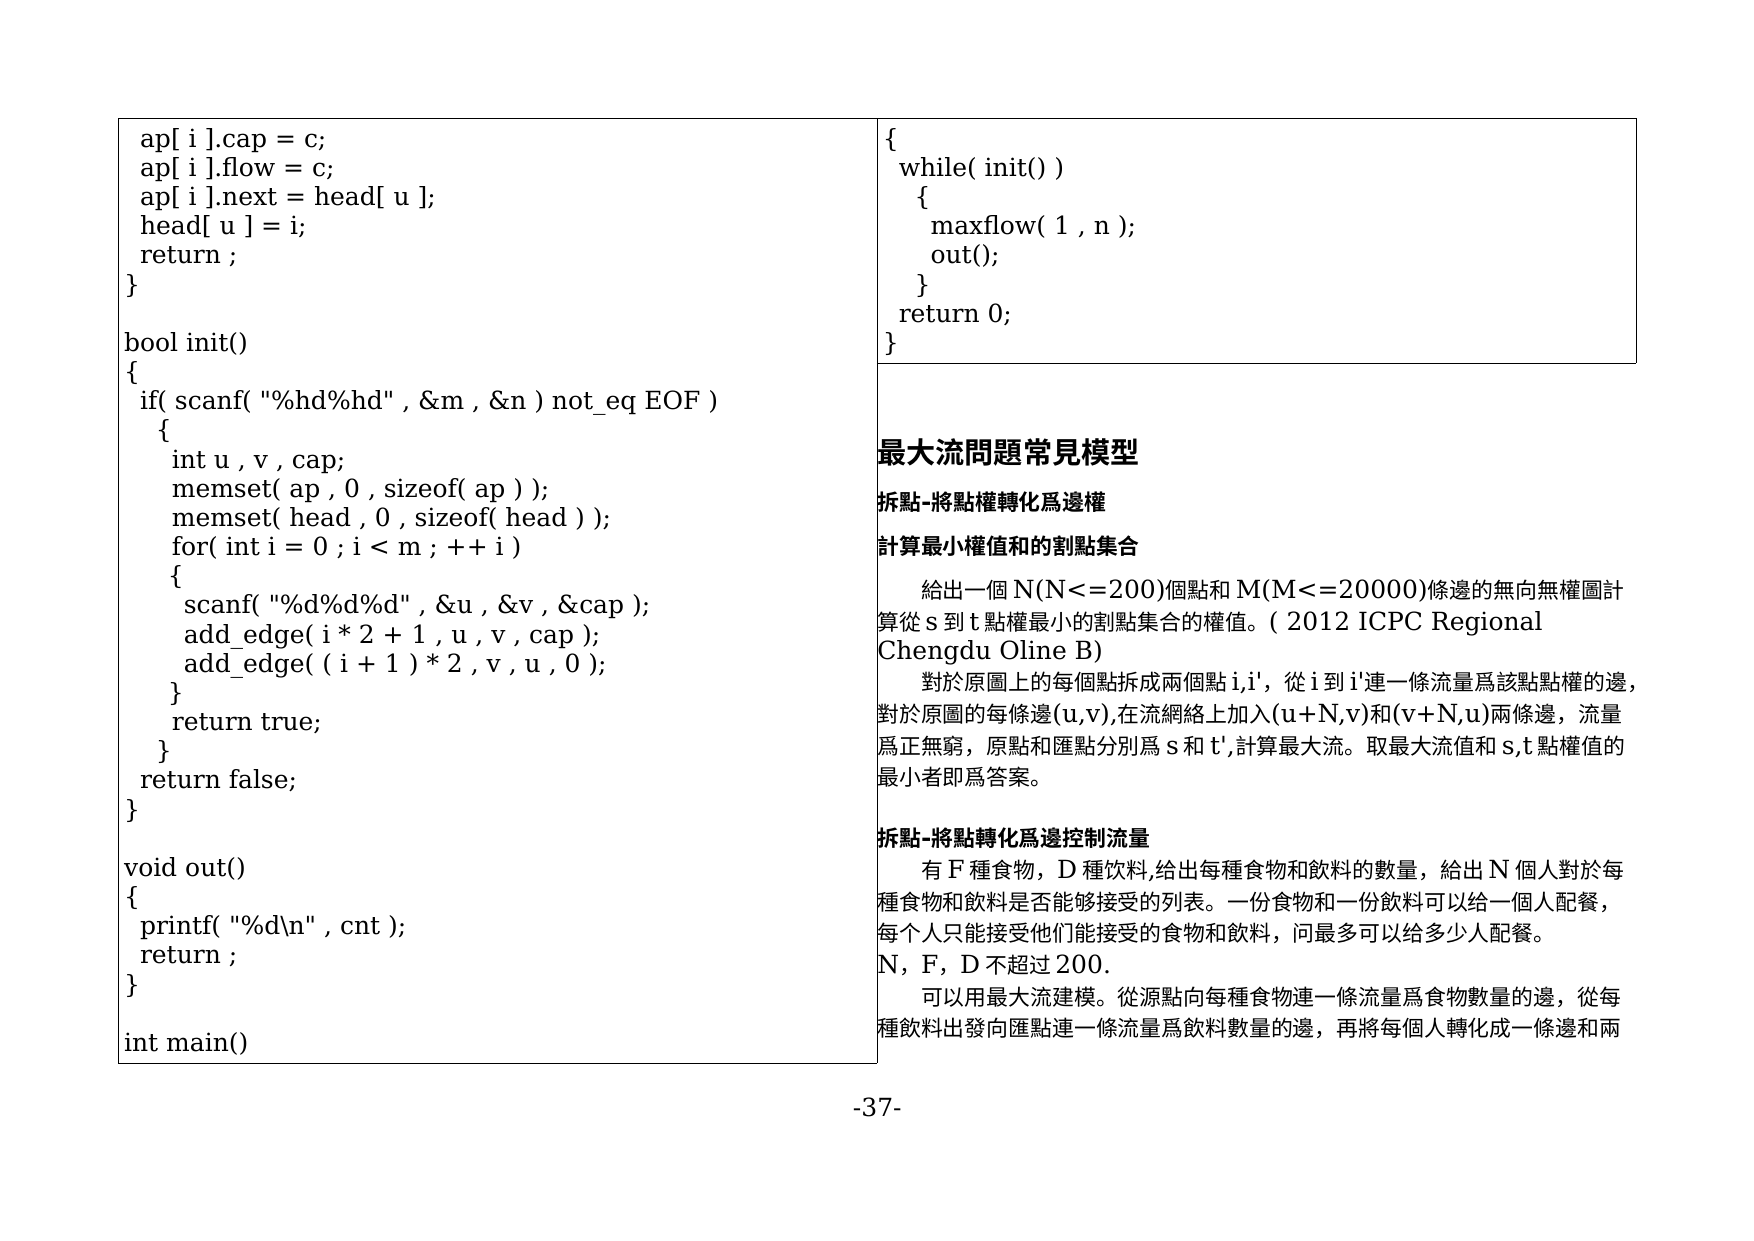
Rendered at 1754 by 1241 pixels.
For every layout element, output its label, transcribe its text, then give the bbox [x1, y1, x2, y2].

text 給出一個N(N<=200)個點和M(M<=20000)條邊的無向無權圖計算從s到t點權最小的割點集合的權值。( 2012 ICPC Regional Chengdu Oline B) [878, 573, 1636, 665]
table_header ap[ i ].cap = c; ap[ i ].flow = c; ap[ i ].next = head[ u ]; head[ u ] = i; return ; } bool init() { if( scanf( "%hd%hd" , &m , &n ) not_eq EOF ) { int u , v , cap; memset( ap , 0 , sizeof( ap ) ); memset( head , 0 , sizeof( head ) ); for( int i = 0 ; i < m ; ++ i ) { scanf( "%d%d%d" , &u , &v , &cap ); add_edge( i * 2 + 1 , u , v , cap ); add_edge( ( i + 1 ) * 2 , v , u , 0 ); } return true; } return false; } void out() { printf( "%d\n" , cnt ); return ; } int main() [119, 119, 877, 1063]
text 可以用最大流建模。從源點向每種食物連一條流量爲食物數量的邊，從每種飲料出發向匯點連一條流量爲飲料數量的邊，再將每個人轉化成一條邊和兩 [878, 979, 1636, 1043]
text 有F種食物，D種饮料,给出每種食物和飲料的數量，給出N個人對於每種食物和飲料是否能够接受的列表。一份食物和一份飲料可以给一個人配餐，每个人只能接受他们能接受的食物和飲料，问最多可以给多少人配餐。N，F，D不超过200. [878, 853, 1636, 979]
subtitle 最大流問題常見模型 [878, 430, 1636, 472]
text 拆點-將點權轉化爲邊權 [878, 484, 1636, 516]
text 對於原圖上的每個點拆成兩個點i,i'，從i到i'連一條流量爲該點點權的邊，對於原圖的每條邊(u,v),在流網絡上加入(u+N,v)和(v+N,u)兩條邊，流量爲正無窮，原點和匯點分別爲s和t',計算最大流。取最大流值和s,t點權值的最小者即爲答案。 [878, 665, 1636, 792]
text 計算最小權值和的割點集合 [878, 529, 1636, 560]
table_header { while( init() ) { maxflow( 1 , n ); out(); } return 0; } [878, 119, 1636, 363]
text 拆點-將點轉化爲邊控制流量 [878, 821, 1636, 853]
